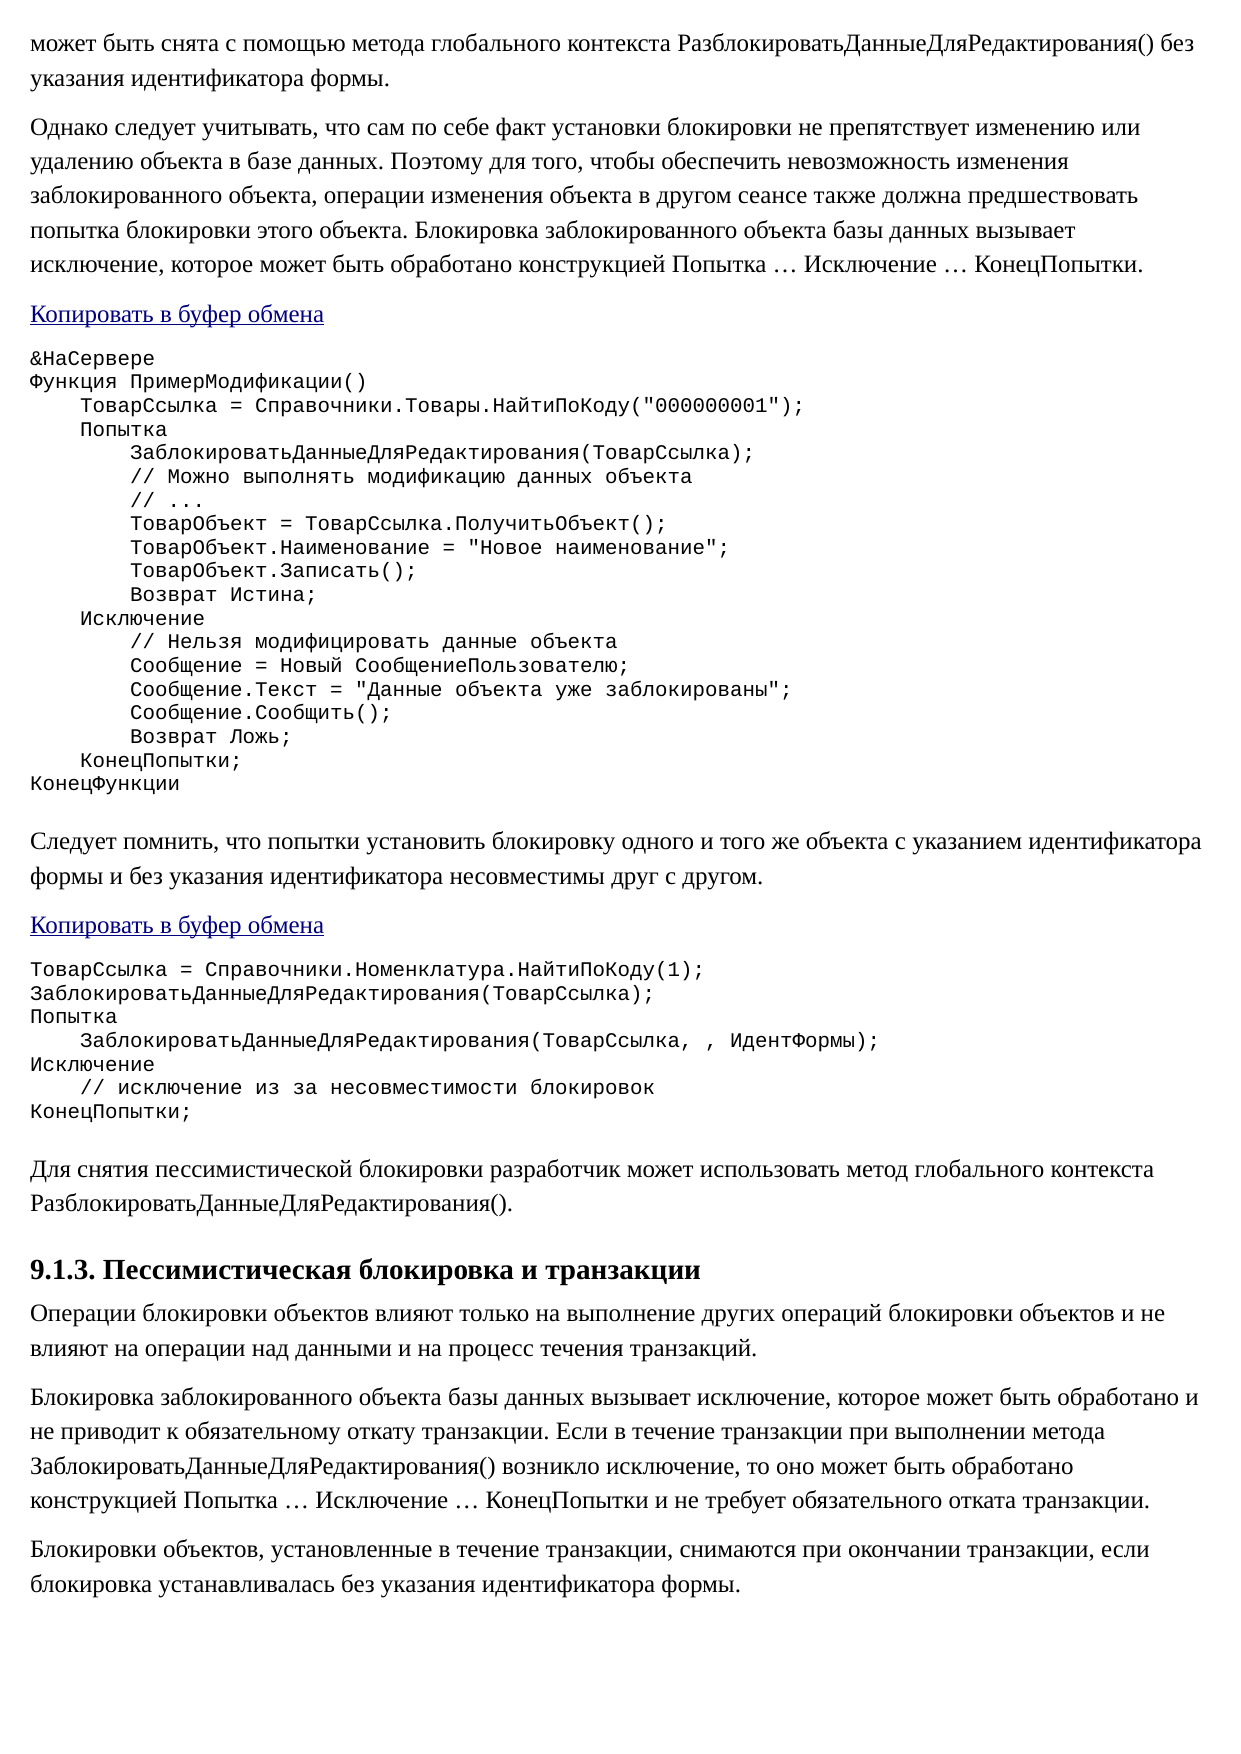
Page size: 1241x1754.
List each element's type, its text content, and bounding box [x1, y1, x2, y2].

text Копировать в буфер обмена [30, 910, 1211, 939]
text ЗаблокироватьДанныеДляРедактирования(ТоварСсылка, , ИдентФормы); [30, 1030, 1211, 1054]
text ТоварСсылка = Справочники.Номенклатура.НайтиПоКоду(1); [30, 959, 1211, 983]
text ТоварОбъект.Записать(); [30, 561, 1211, 584]
subtitle 9.1.3. Пессимистическая блокировка и транзакции [30, 1252, 1211, 1286]
text Исключение [30, 1054, 1211, 1077]
text Следует помнить, что попытки установить блокировку одного и того же объекта с указанием идентификатора формы и без указания идентификатора несовместимы друг с другом. [30, 826, 1211, 890]
text КонецФункции [30, 773, 1211, 797]
text // исключение из за несовместимости блокировок [30, 1077, 1211, 1101]
text ТоварСсылка = Справочники.Товары.НайтиПоКоду("000000001"); [30, 395, 1211, 419]
text Операции блокировки объектов влияют только на выполнение других операций блокировки объектов и не влияют на операции над данными и на процесс течения транзакций. [30, 1298, 1211, 1361]
text Функция ПримерМодификации() [30, 371, 1211, 395]
text Возврат Истина; [30, 584, 1211, 608]
text Попытка [30, 1006, 1211, 1030]
text Сообщение.Сообщить(); [30, 702, 1211, 726]
text ТоварОбъект.Наименование = "Новое наименование"; [30, 537, 1211, 561]
text КонецПопытки; [30, 750, 1211, 773]
text Возврат Ложь; [30, 726, 1211, 750]
text // Нельзя модифицировать данные объекта [30, 631, 1211, 655]
text Однако следует учитывать, что сам по себе факт установки блокировки не препятствует изменению или удалению объекта в базе данных. Поэтому для того, чтобы обеспечить невозможность изменения заблокированного объекта, операции изменения объекта в другом сеансе также должна предшествовать попытка блокировки этого объекта. Блокировка заблокированного объекта базы данных вызывает исключение, которое может быть обработано конструкцией Попытка … Исключение … КонецПопытки. [30, 112, 1211, 278]
text КонецПопытки; [30, 1101, 1211, 1124]
text Сообщение = Новый СообщениеПользователю; [30, 655, 1211, 679]
text // ... [30, 489, 1211, 513]
text ЗаблокироватьДанныеДляРедактирования(ТоварСсылка); [30, 983, 1211, 1006]
text Для снятия пессимистической блокировки разработчик может использовать метод глобального контекста РазблокироватьДанныеДляРедактирования(). [30, 1154, 1211, 1217]
text Копировать в буфер обмена [30, 299, 1211, 327]
text Попытка [30, 419, 1211, 442]
text &НаСервере [30, 348, 1211, 371]
text Блокировка заблокированного объекта базы данных вызывает исключение, которое может быть обработано и не приводит к обязательному откату транзакции. Если в течение транзакции при выполнении метода ЗаблокироватьДанныеДляРедактирования() возникло исключение, то оно может быть обработано конструкцией Попытка … Исключение … КонецПопытки и не требует обязательного отката транзакции. [30, 1382, 1211, 1514]
text Блокировки объектов, установленные в течение транзакции, снимаются при окончании транзакции, если блокировка устанавливалась без указания идентификатора формы. [30, 1534, 1211, 1597]
text Исключение [30, 608, 1211, 631]
text ЗаблокироватьДанныеДляРедактирования(ТоварСсылка); [30, 442, 1211, 466]
text Сообщение.Текст = "Данные объекта уже заблокированы"; [30, 679, 1211, 702]
text может быть снята с помощью метода глобального контекста РазблокироватьДанныеДляРедактирования() без указания идентификатора формы. [30, 28, 1211, 91]
text ТоварОбъект = ТоварСсылка.ПолучитьОбъект(); [30, 513, 1211, 537]
text // Можно выполнять модификацию данных объекта [30, 466, 1211, 489]
